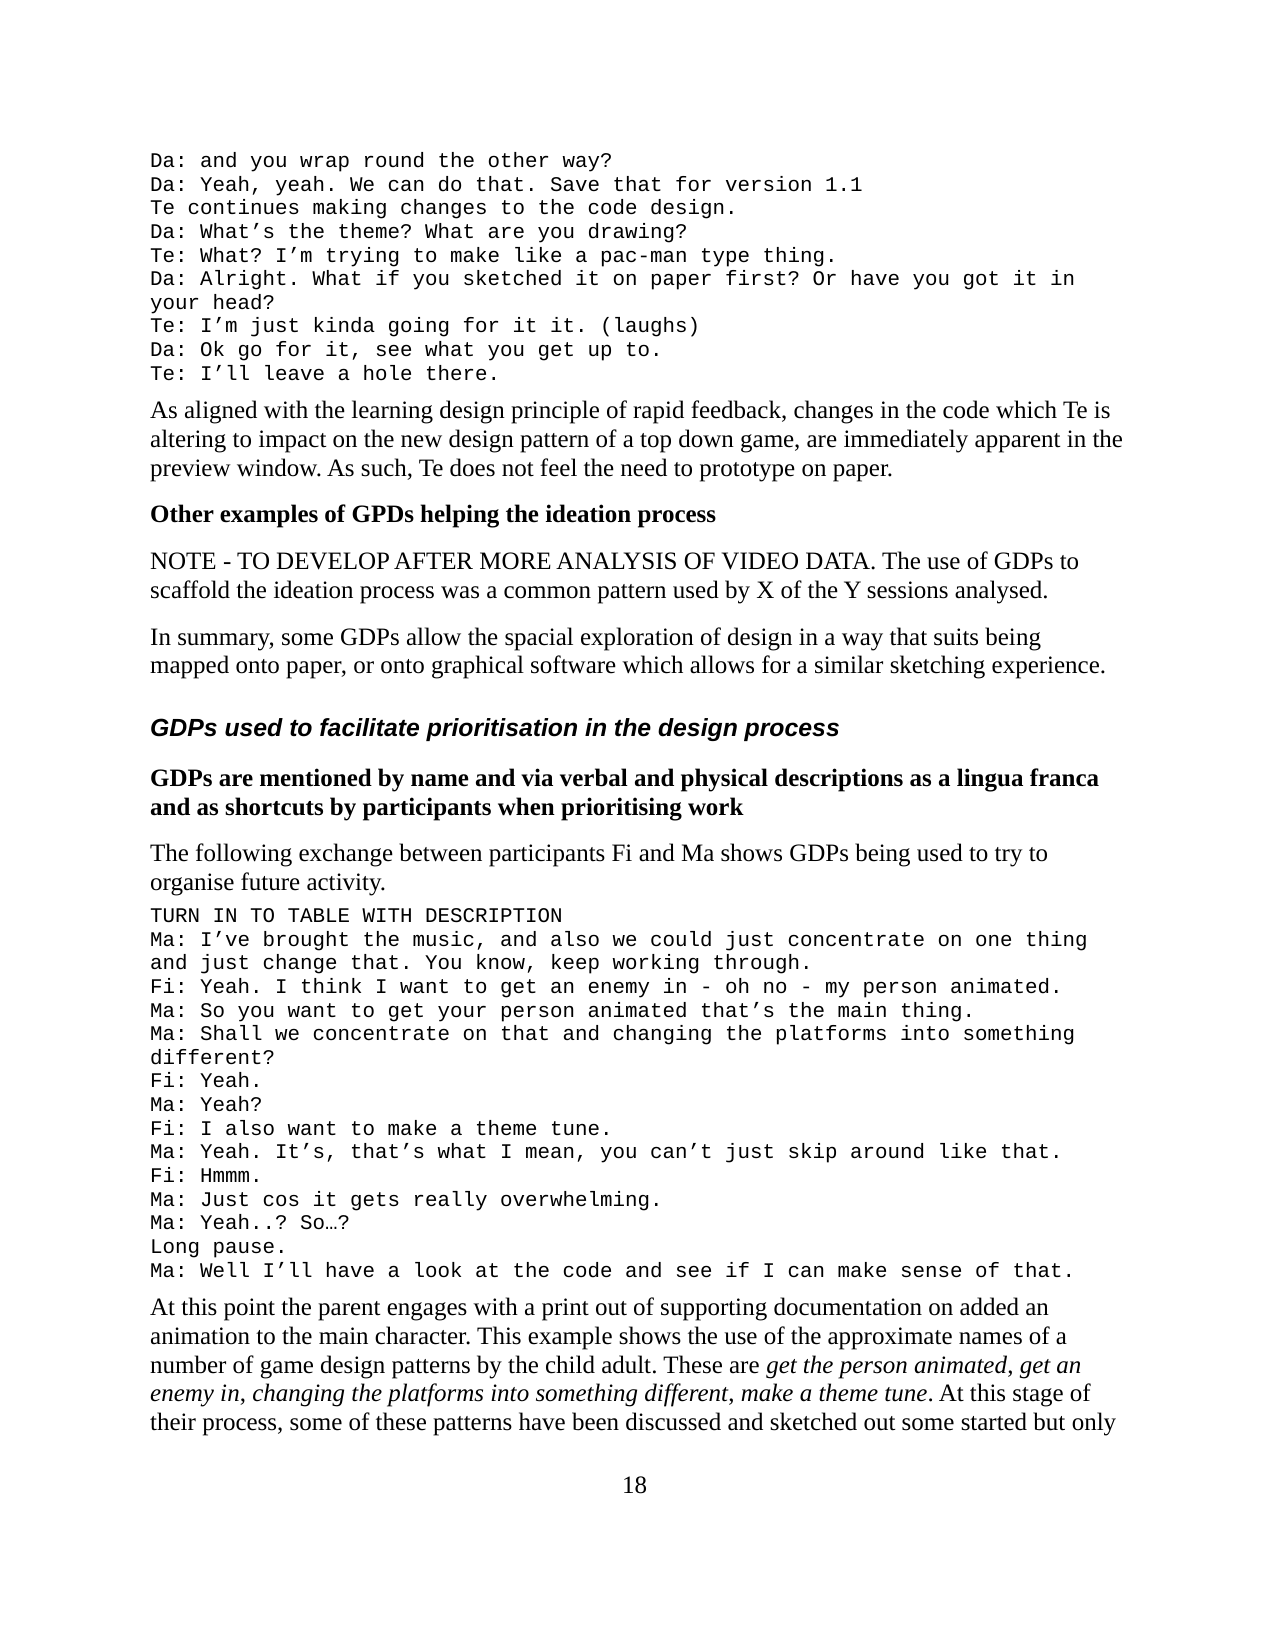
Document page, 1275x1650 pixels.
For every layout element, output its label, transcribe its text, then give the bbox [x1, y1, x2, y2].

text TURN IN TO TABLE WITH DESCRIPTION [150, 905, 1125, 929]
text Da: Ok go for it, see what you get up to. [150, 339, 1125, 363]
text Ma: Just cos it gets really overwhelming. [150, 1189, 1125, 1212]
text Ma: I’ve brought the music, and also we could just concentrate on one thing and just change that. You know, keep working through. [150, 929, 1125, 976]
text In summary, some GDPs allow the spacial exploration of design in a way that suits being mapped onto paper, or onto graphical software which allows for a similar sketching experience. [150, 622, 1125, 679]
text Te: What? I’m trying to make like a pac-man type thing. [150, 244, 1125, 268]
subtitle GDPs used to facilitate prioritisation in the design process [150, 713, 1125, 742]
text Ma: Shall we concentrate on that and changing the platforms into something different? [150, 1023, 1125, 1071]
text Ma: Yeah? [150, 1094, 1125, 1118]
text Long pause. [150, 1236, 1125, 1260]
text Te: I’m just kinda going for it it. (laughs) [150, 316, 1125, 339]
text Ma: Yeah..? So…? [150, 1212, 1125, 1236]
text Ma: Yeah. It’s, that’s what I mean, you can’t just skip around like that. [150, 1141, 1125, 1165]
text Da: and you wrap round the other way? [150, 150, 1125, 174]
text Fi: Yeah. I think I want to get an enemy in - oh no - my person animated. [150, 976, 1125, 999]
text Fi: Yeah. [150, 1071, 1125, 1094]
text Other examples of GPDs helping the ideation process [150, 499, 1125, 528]
text Fi: Hmmm. [150, 1165, 1125, 1189]
text NOTE - TO DEVELOP AFTER MORE ANALYSIS OF VIDEO DATA. The use of GDPs to scaffold the ideation process was a common pattern used by X of the Y sessions analysed. [150, 546, 1125, 604]
text At this point the parent engages with a print out of supporting documentation on added an animation to the main character. This example shows the use of the approximate names of a number of game design patterns by the child adult. These are get the person animated, get an enemy in, changing the platforms into something different, make a theme tune. At this stage of their process, some of these patterns have been discussed and sketched out some started but only [150, 1292, 1125, 1436]
text Ma: Well I’ll have a look at the code and see if I can make sense of that. [150, 1260, 1125, 1283]
text Ma: So you want to get your person animated that’s the main thing. [150, 999, 1125, 1023]
text The following exchange between participants Fi and Ma shows GDPs being used to try to organise future activity. [150, 838, 1125, 896]
text Fi: I also want to make a theme tune. [150, 1118, 1125, 1141]
text Te: I’ll leave a hole there. [150, 363, 1125, 386]
text As aligned with the learning design principle of rapid feedback, changes in the code which Te is altering to impact on the new design pattern of a top down game, are immediately apparent in the preview window. As such, Te does not feel the need to prototype on paper. [150, 395, 1125, 482]
text Da: Alright. What if you sketched it on paper first? Or have you got it in your head? [150, 268, 1125, 316]
text Da: What’s the theme? What are you drawing? [150, 221, 1125, 244]
text Te continues making changes to the code design. [150, 197, 1125, 221]
text GDPs are mentioned by name and via verbal and physical descriptions as a lingua franca and as shortcuts by participants when prioritising work [150, 763, 1125, 821]
text Da: Yeah, yeah. We can do that. Save that for version 1.1 [150, 174, 1125, 197]
